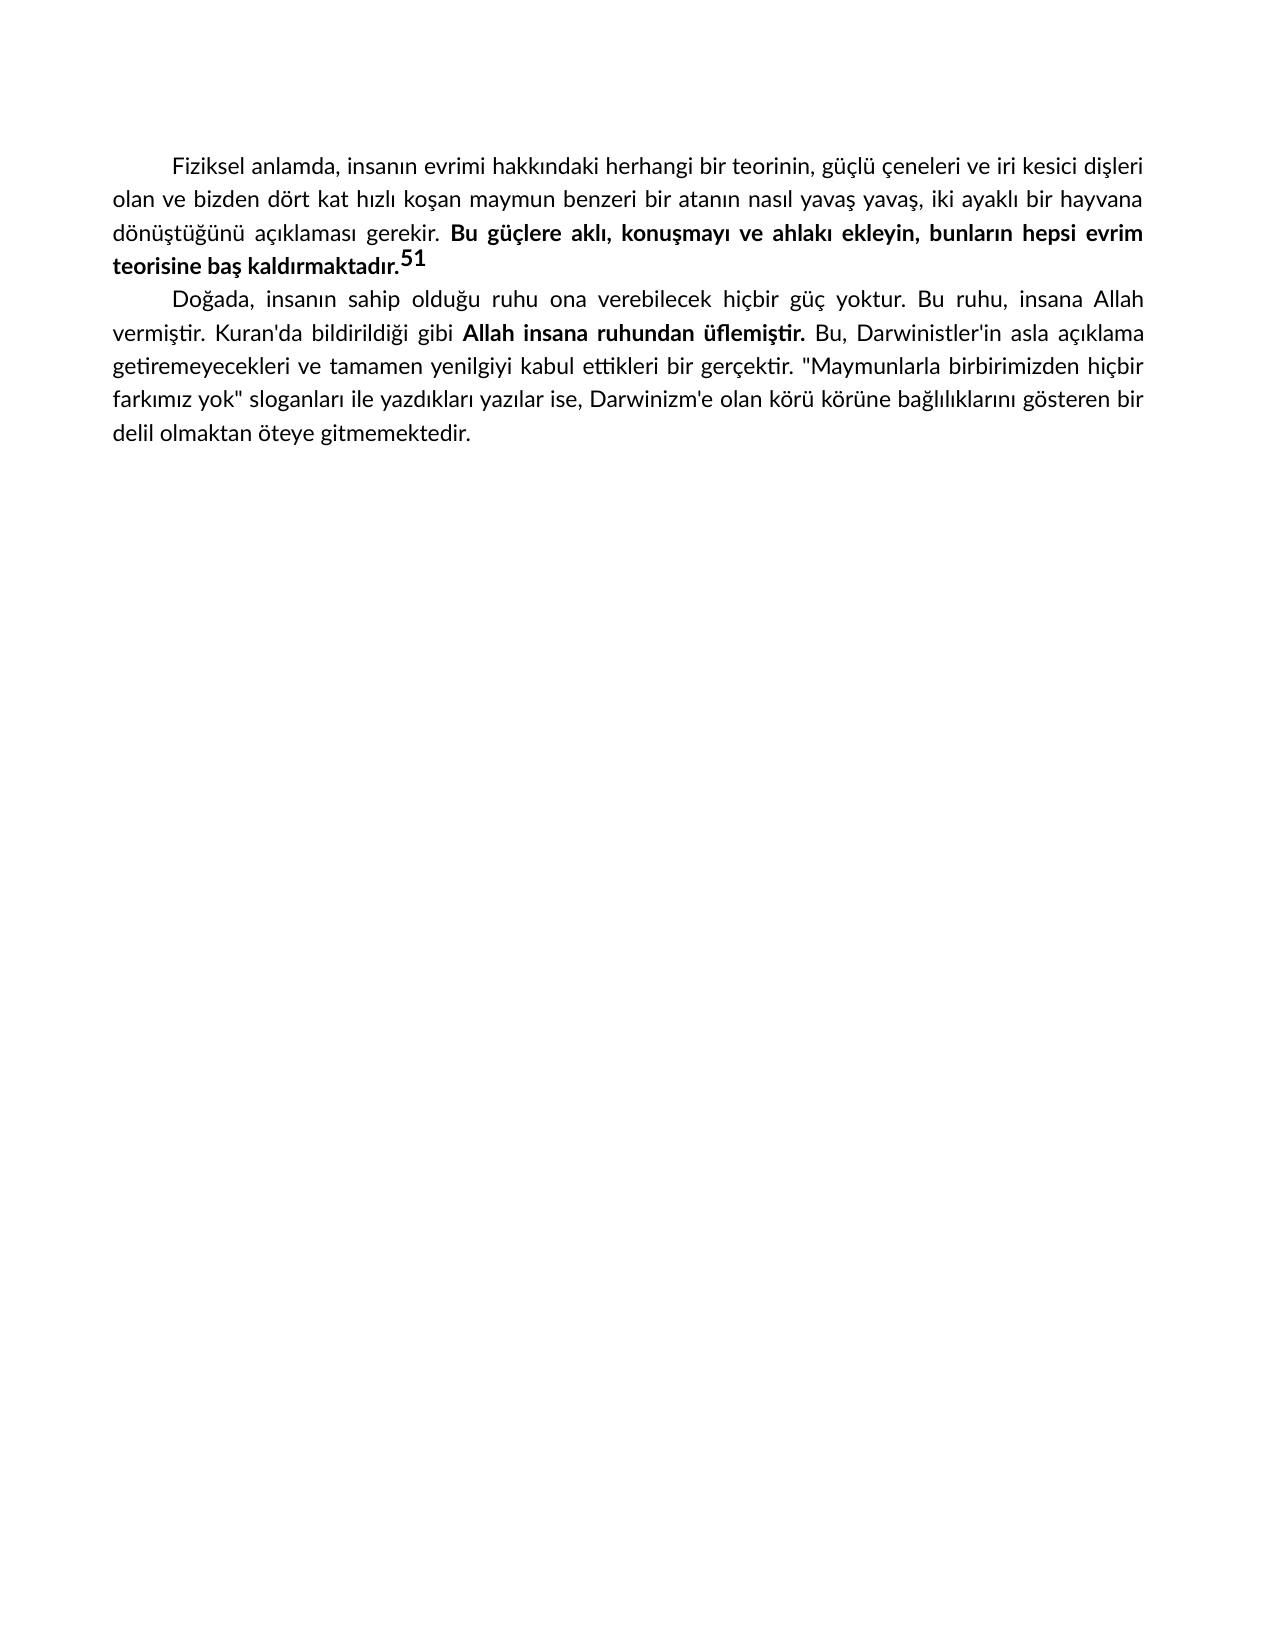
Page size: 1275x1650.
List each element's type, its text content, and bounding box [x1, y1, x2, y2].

text Doğada, insanın sahip olduğu ruhu ona verebilecek hiçbir güç yoktur. Bu ruhu, insana Allah vermiştir. Kuran'da bildirildiği gibi Allah insana ruhundan üflemiştir. Bu, Darwinistler'in asla açıklama getiremeyecekleri ve tamamen yenilgiyi kabul ettikleri bir gerçektir. "Maymunlarla birbirimizden hiçbir farkımız yok" sloganları ile yazdıkları yazılar ise, Darwinizm'e olan körü körüne bağlılıklarını gösteren bir delil olmaktan öteye gitmemektedir. [112, 281, 1145, 448]
text Fiziksel anlamda, insanın evrimi hakkındaki herhangi bir teorinin, güçlü çeneleri ve iri kesici dişleri olan ve bizden dört kat hızlı koşan maymun benzeri bir atanın nasıl yavaş yavaş, iki ayaklı bir hayvana dönüştüğünü açıklaması gerekir. Bu güçlere aklı, konuşmayı ve ahlakı ekleyin, bunların hepsi evrim teorisine baş kaldırmaktadır.51 [112, 148, 1145, 281]
